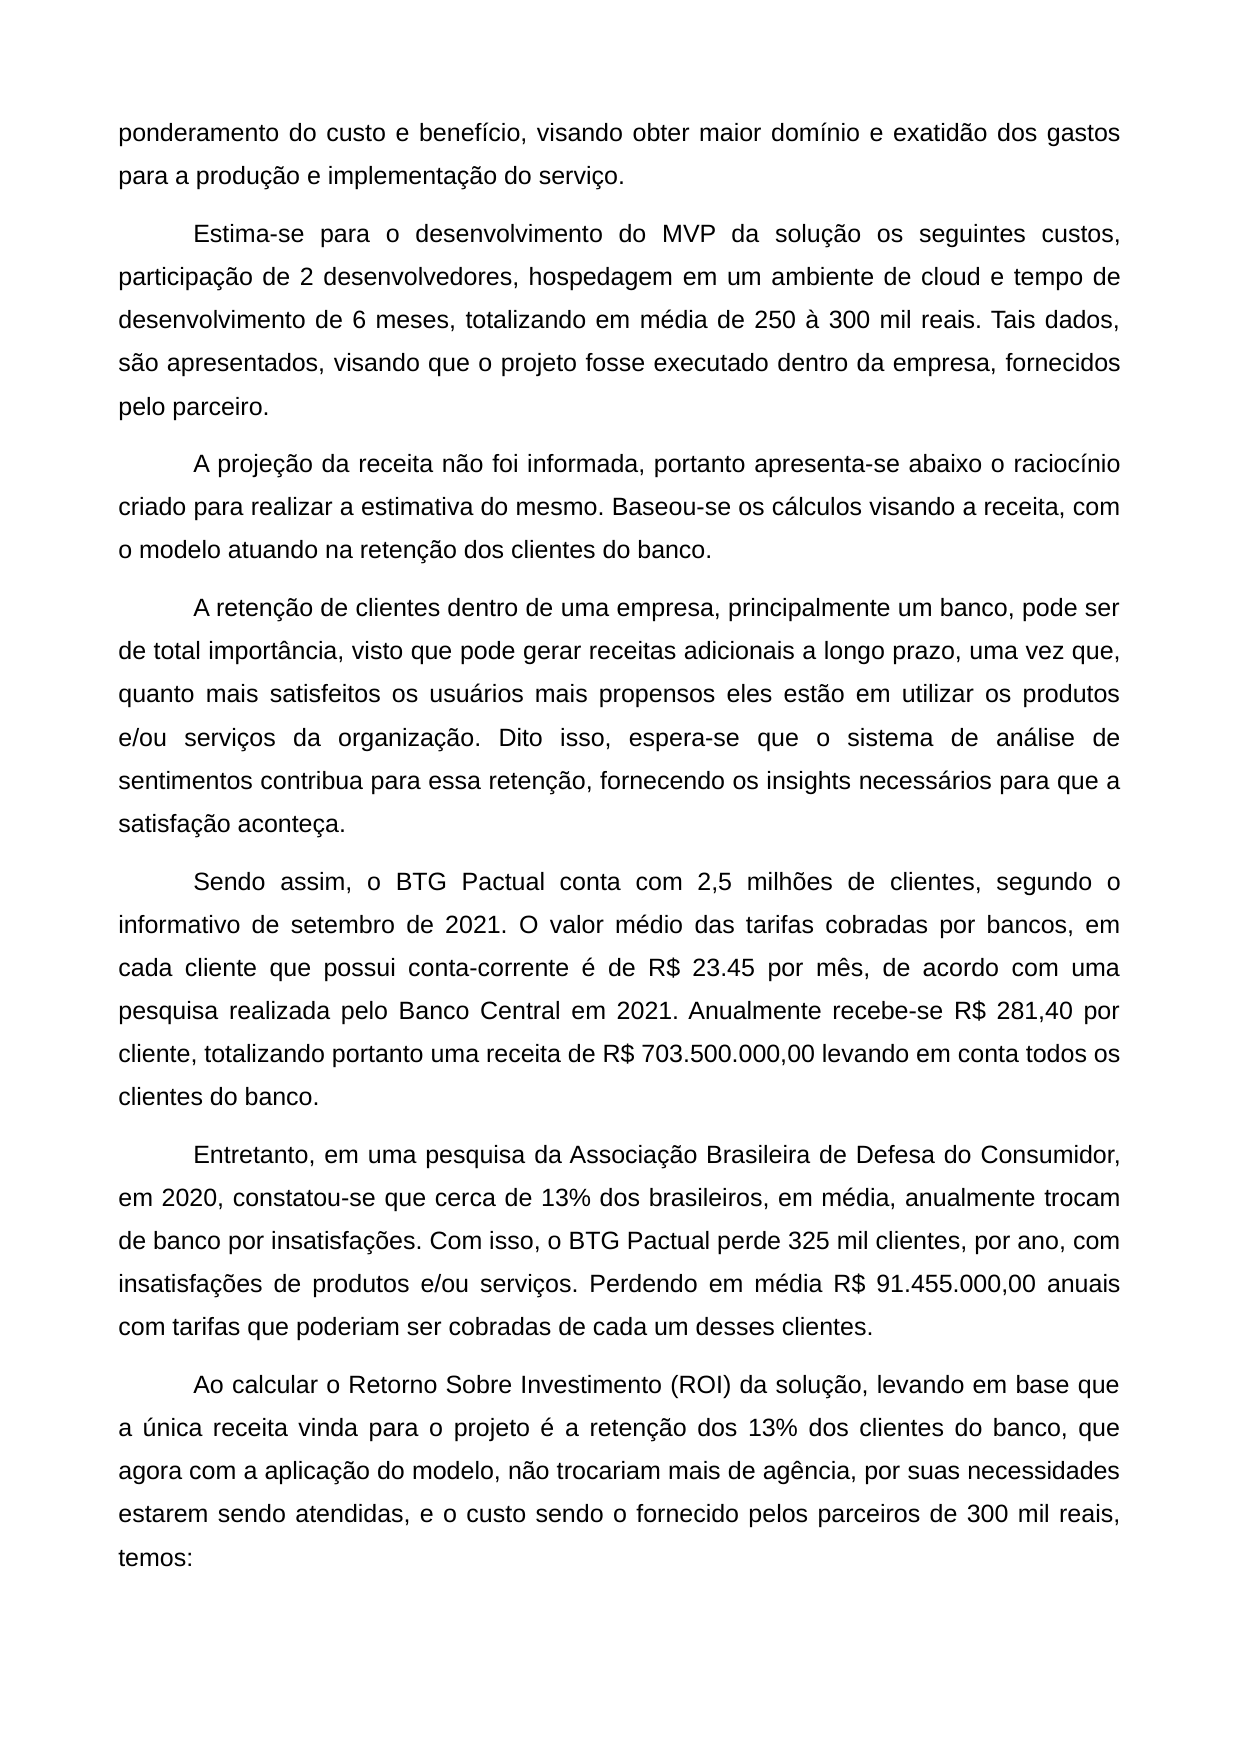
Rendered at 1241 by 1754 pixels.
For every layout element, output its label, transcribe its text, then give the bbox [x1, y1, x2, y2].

text A retenção de clientes dentro de uma empresa, principalmente um banco, pode ser de total importância, visto que pode gerar receitas adicionais a longo prazo, uma vez que, quanto mais satisfeitos os usuários mais propensos eles estão em utilizar os produtos e/ou serviços da organização. Dito isso, espera-se que o sistema de análise de sentimentos contribua para essa retenção, fornecendo os insights necessários para que a satisfação aconteça. [118, 593, 1122, 837]
text Ao calcular o Retorno Sobre Investimento (ROI) da solução, levando em base que a única receita vinda para o projeto é a retenção dos 13% dos clientes do banco, que agora com a aplicação do modelo, não trocariam mais de agência, por suas necessidades estarem sendo atendidas, e o custo sendo o fornecido pelos parceiros de 300 mil reais, temos: [118, 1370, 1122, 1571]
text Entretanto, em uma pesquisa da Associação Brasileira de Defesa do Consumidor, em 2020, constatou-se que cerca de 13% dos brasileiros, em média, anualmente trocam de banco por insatisfações. Com isso, o BTG Pactual perde 325 mil clientes, por ano, com insatisfações de produtos e/ou serviços. Perdendo em média R$ 91.455.000,00 anuais com tarifas que poderiam ser cobradas de cada um desses clientes. [118, 1140, 1122, 1341]
text ponderamento do custo e benefício, visando obter maior domínio e exatidão dos gastos para a produção e implementação do serviço. [118, 118, 1122, 190]
text Estima-se para o desenvolvimento do MVP da solução os seguintes custos, participação de 2 desenvolvedores, hospedagem em um ambiente de cloud e tempo de desenvolvimento de 6 meses, totalizando em média de 250 à 300 mil reais. Tais dados, são apresentados, visando que o projeto fosse executado dentro da empresa, fornecidos pelo parceiro. [118, 219, 1122, 420]
text Sendo assim, o BTG Pactual conta com 2,5 milhões de clientes, segundo o informativo de setembro de 2021. O valor médio das tarifas cobradas por bancos, em cada cliente que possui conta-corrente é de R$ 23.45 por mês, de acordo com uma pesquisa realizada pelo Banco Central em 2021. Anualmente recebe-se R$ 281,40 por cliente, totalizando portanto uma receita de R$ 703.500.000,00 levando em conta todos os clientes do banco. [118, 866, 1122, 1111]
text A projeção da receita não foi informada, portanto apresenta-se abaixo o raciocínio criado para realizar a estimativa do mesmo. Baseou-se os cálculos visando a receita, com o modelo atuando na retenção dos clientes do banco. [118, 449, 1122, 564]
